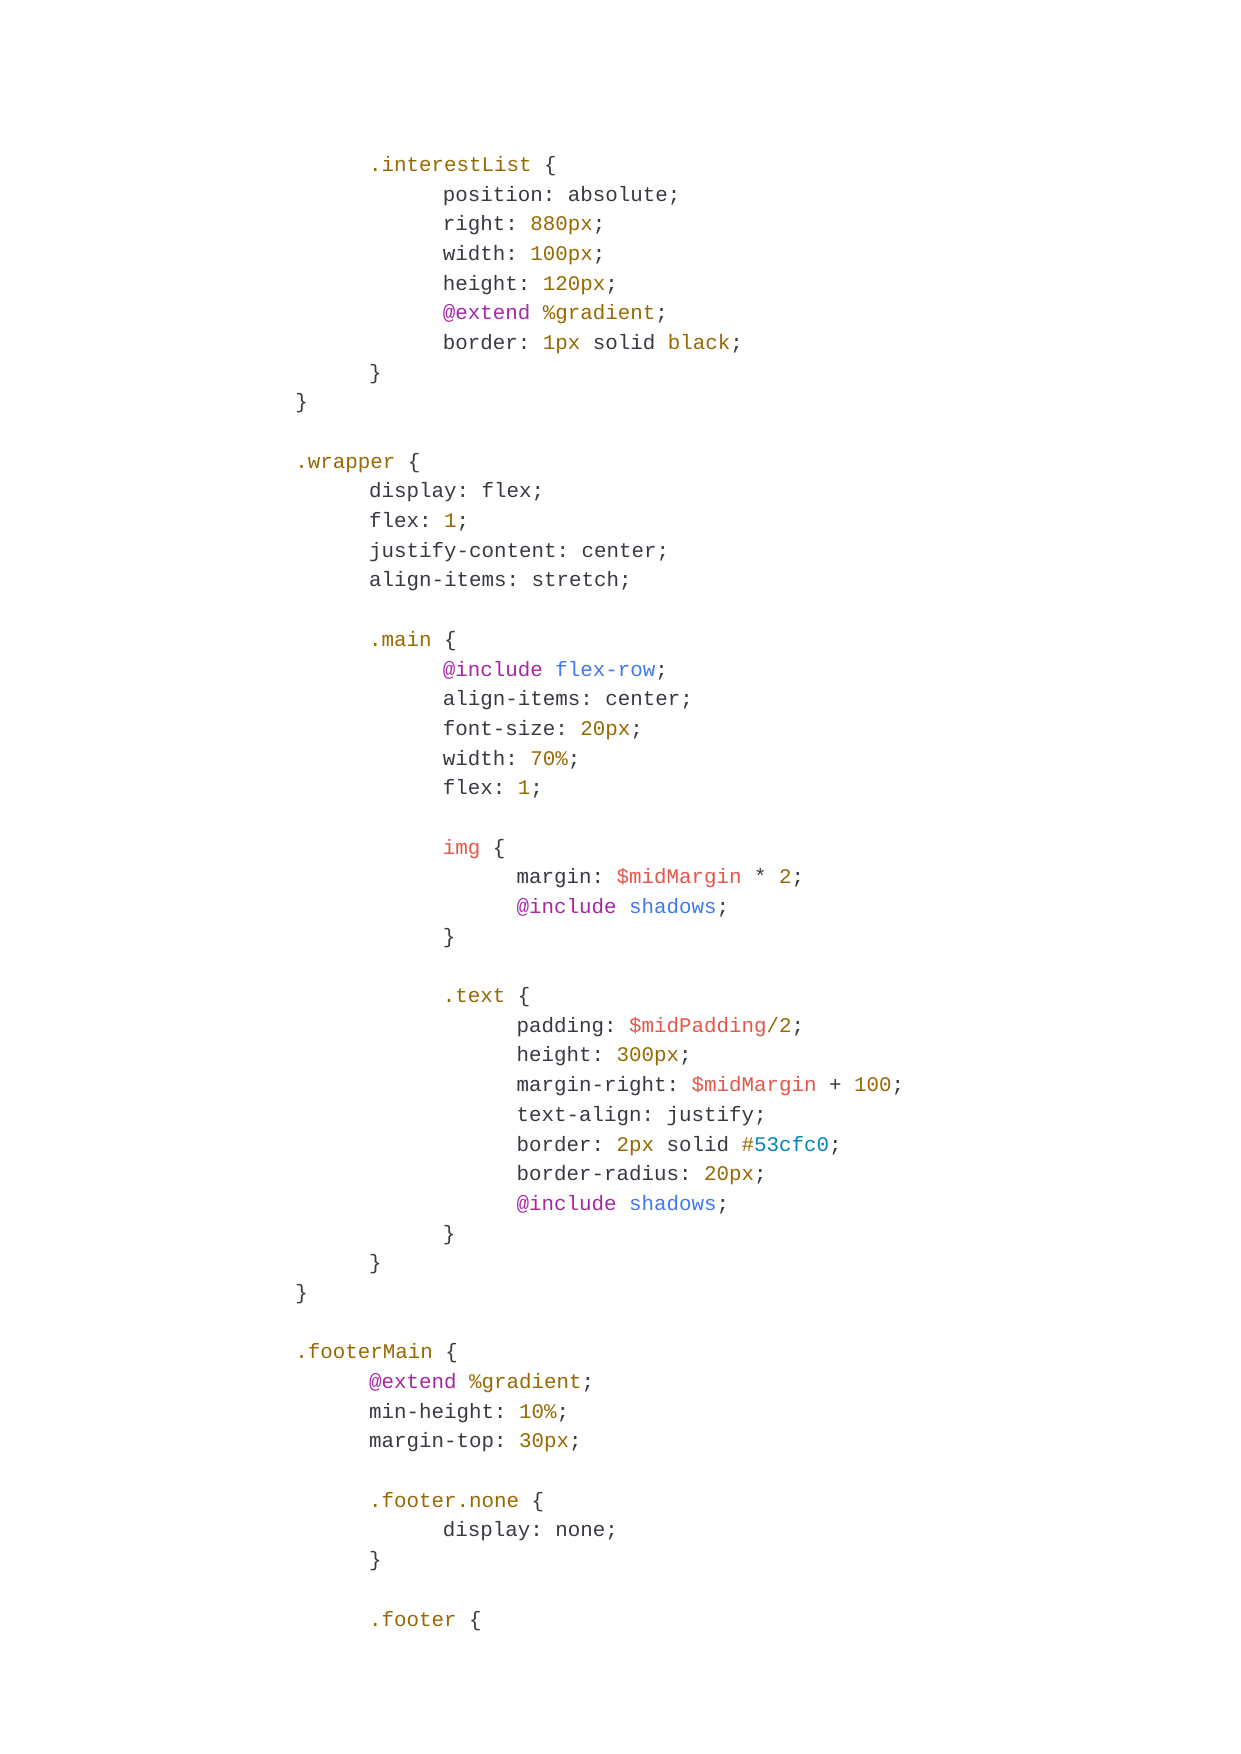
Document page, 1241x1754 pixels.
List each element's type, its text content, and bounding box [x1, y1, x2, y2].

text } [222, 385, 1152, 415]
text @extend %gradient; [222, 1365, 1152, 1395]
text padding: $midPadding/2; [222, 1009, 1152, 1038]
text flex: 1; [222, 771, 1152, 801]
text @extend %gradient; [222, 296, 1152, 326]
text align-items: stretch; [222, 563, 1152, 593]
text font-size: 20px; [222, 712, 1152, 742]
text @include shadows; [222, 890, 1152, 920]
text width: 70%; [222, 742, 1152, 771]
text } [222, 356, 1152, 385]
text @include shadows; [222, 1187, 1152, 1217]
text display: none; [222, 1513, 1152, 1543]
text margin: $midMargin * 2; [222, 860, 1152, 890]
text margin-top: 30px; [222, 1424, 1152, 1454]
text } [222, 1217, 1152, 1246]
text @include flex-row; [222, 652, 1152, 682]
text } [222, 1276, 1152, 1306]
text align-items: center; [222, 682, 1152, 712]
text border-radius: 20px; [222, 1157, 1152, 1187]
text height: 120px; [222, 267, 1152, 296]
text width: 100px; [222, 237, 1152, 267]
text height: 300px; [222, 1038, 1152, 1068]
text border: 1px solid black; [222, 326, 1152, 356]
text .footer.none { [222, 1484, 1152, 1513]
text } [222, 920, 1152, 949]
text flex: 1; [222, 504, 1152, 534]
text display: flex; [222, 474, 1152, 504]
text text-align: justify; [222, 1098, 1152, 1127]
text .text { [222, 979, 1152, 1009]
text } [222, 1246, 1152, 1276]
text .wrapper { [222, 445, 1152, 474]
text border: 2px solid #53cfc0; [222, 1127, 1152, 1157]
text margin-right: $midMargin + 100; [222, 1068, 1152, 1098]
text img { [222, 831, 1152, 860]
text right: 880px; [222, 207, 1152, 237]
text position: absolute; [222, 177, 1152, 207]
text .footer { [222, 1602, 1152, 1632]
text justify-content: center; [222, 534, 1152, 563]
text } [222, 1543, 1152, 1573]
text min-height: 10%; [222, 1395, 1152, 1424]
text .interestList { [222, 148, 1152, 177]
text .main { [222, 623, 1152, 652]
text .footerMain { [222, 1335, 1152, 1365]
